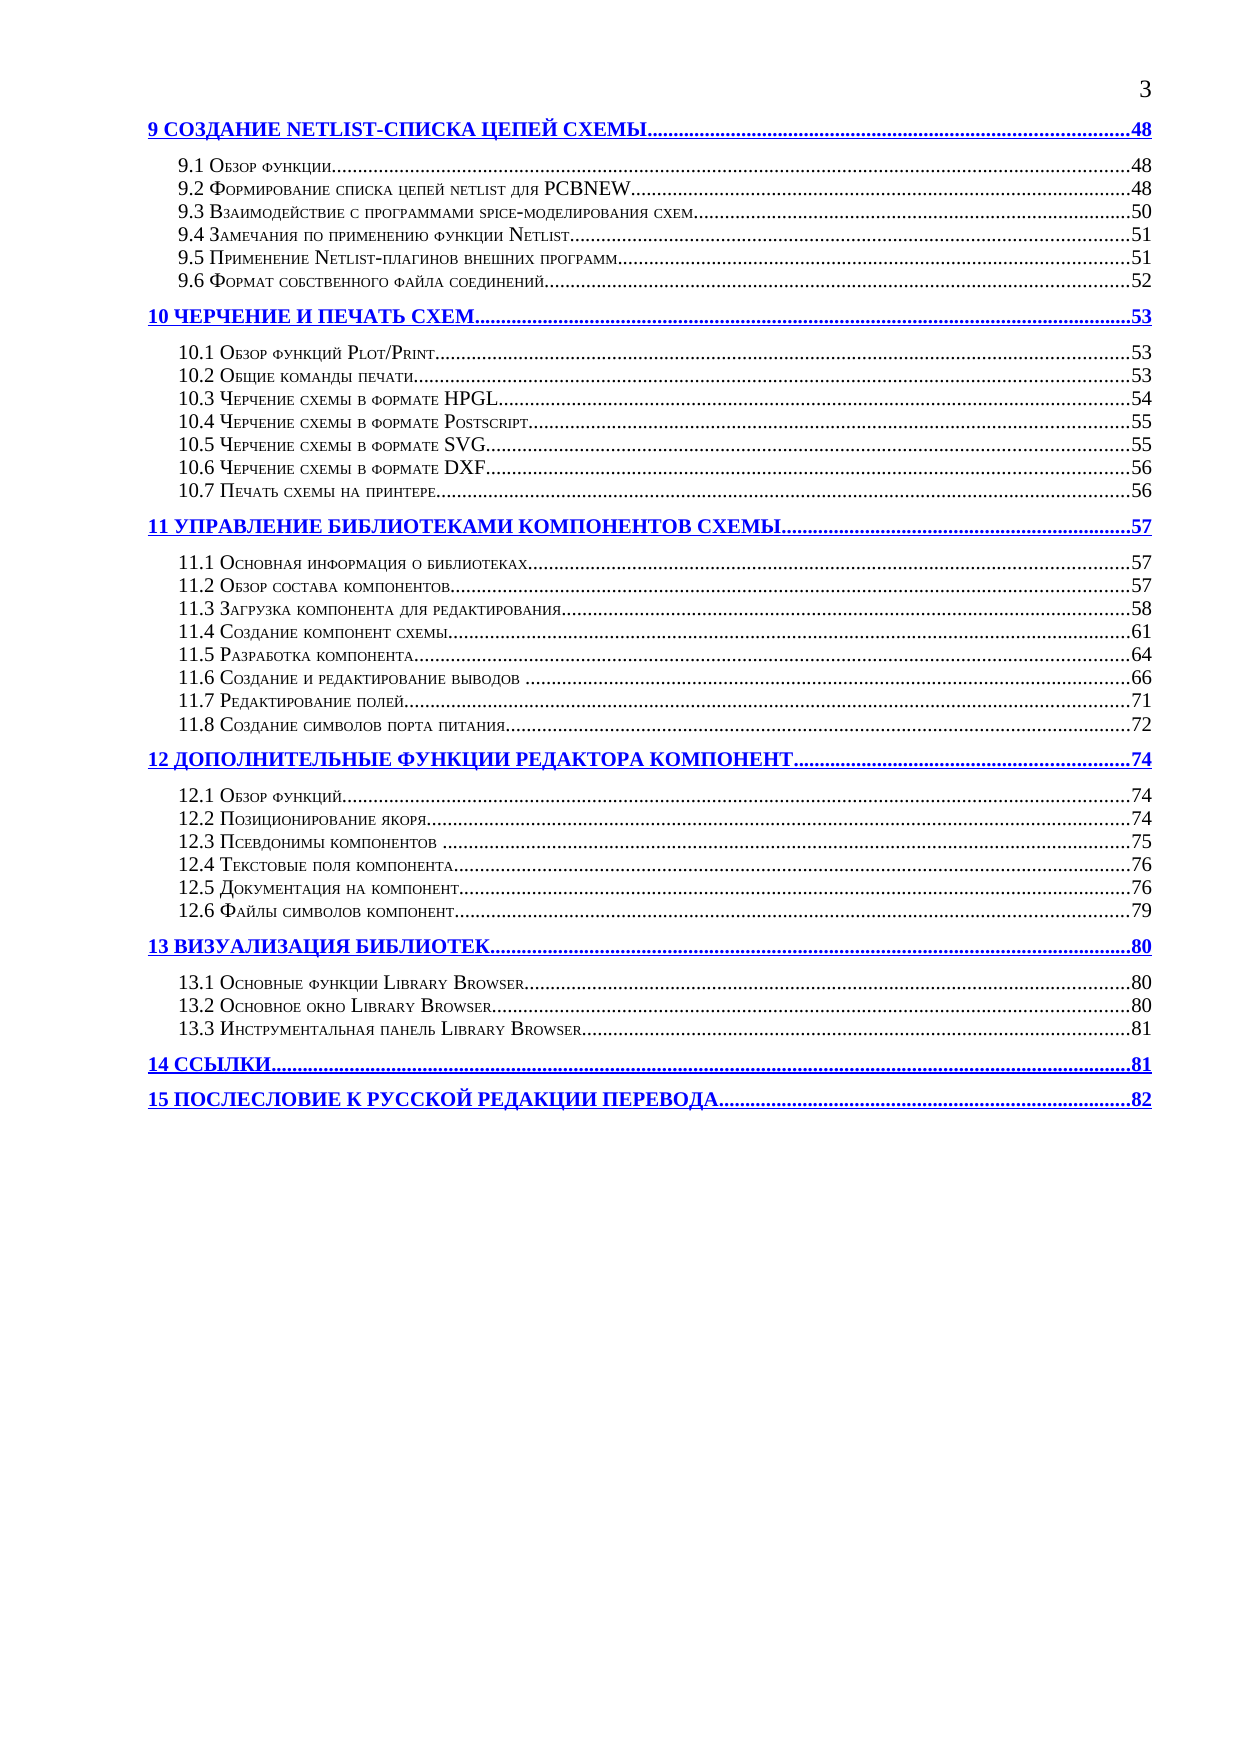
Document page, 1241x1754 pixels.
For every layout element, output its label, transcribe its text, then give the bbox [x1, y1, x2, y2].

text 13.3 Инструментальная панель Library Browser 81 [173, 1017, 1152, 1040]
text 11.8 Создание символов порта питания 72 [173, 712, 1152, 736]
text 11.6 Создание и редактирование выводов 66 [173, 666, 1152, 689]
text 9.5 Применение Netlist-плагинов внешних программ 51 [173, 246, 1152, 269]
text 10.5 Черчение схемы в формате SVG 55 [173, 433, 1152, 456]
text 12.1 Обзор функций 74 [173, 784, 1152, 807]
text 11.2 Обзор состава компонентов 57 [173, 574, 1152, 597]
text 10.1 Обзор функций Plot/Print 53 [173, 341, 1152, 364]
text 9.1 Обзор функции 48 [173, 154, 1152, 177]
text 10.4 Черчение схемы в формате Postscript 55 [173, 410, 1152, 433]
text 9.6 Формат собственного файла соединений 52 [173, 269, 1152, 292]
text 11.5 Разработка компонента 64 [173, 643, 1152, 666]
text 9.3 Взаимодействие с программами spice-моделирования схем 50 [173, 200, 1152, 223]
text 15 Послесловие к русской редакции перевода 82 [148, 1088, 1152, 1108]
text 11.1 Основная информация о библиотеках 57 [173, 551, 1152, 574]
text 10 Черчение и печать схем 53 [148, 305, 1152, 325]
text 11 Управление библиотеками компонентов схемы 57 [148, 515, 1152, 535]
text 10.3 Черчение схемы в формате HPGL 54 [173, 387, 1152, 410]
text 12.6 Файлы символов компонент 79 [173, 899, 1152, 922]
text 13.1 Основные функции Library Browser 80 [173, 971, 1152, 994]
text 13 Визуализация библиотек 80 [148, 935, 1152, 955]
text 11.4 Создание компонент схемы 61 [173, 620, 1152, 643]
text 12.4 Текстовые поля компонента 76 [173, 853, 1152, 876]
text 14 Ссылки 81 [148, 1052, 1152, 1072]
text 11.7 Редактирование полей 71 [173, 689, 1152, 712]
text 10.6 Черчение схемы в формате DXF 56 [173, 456, 1152, 479]
text 11.3 Загрузка компонента для редактирования 58 [173, 597, 1152, 620]
text 12.3 Псевдонимы компонентов 75 [173, 830, 1152, 853]
text 12.5 Документация на компонент 76 [173, 876, 1152, 899]
text 12 Дополнительные функции редактора компонент 74 [148, 748, 1152, 768]
text 12.2 Позиционирование якоря 74 [173, 807, 1152, 830]
text 13.2 Основное окно Library Browser 80 [173, 994, 1152, 1017]
text 9.2 Формирование списка цепей netlist для PCBNEW 48 [173, 177, 1152, 200]
text 9 Создание netlist-списка цепей схемы 48 [148, 118, 1152, 138]
text 9.4 Замечания по применению функции Netlist 51 [173, 223, 1152, 246]
text 10.7 Печать схемы на принтере 56 [173, 479, 1152, 502]
text 10.2 Общие команды печати 53 [173, 364, 1152, 387]
